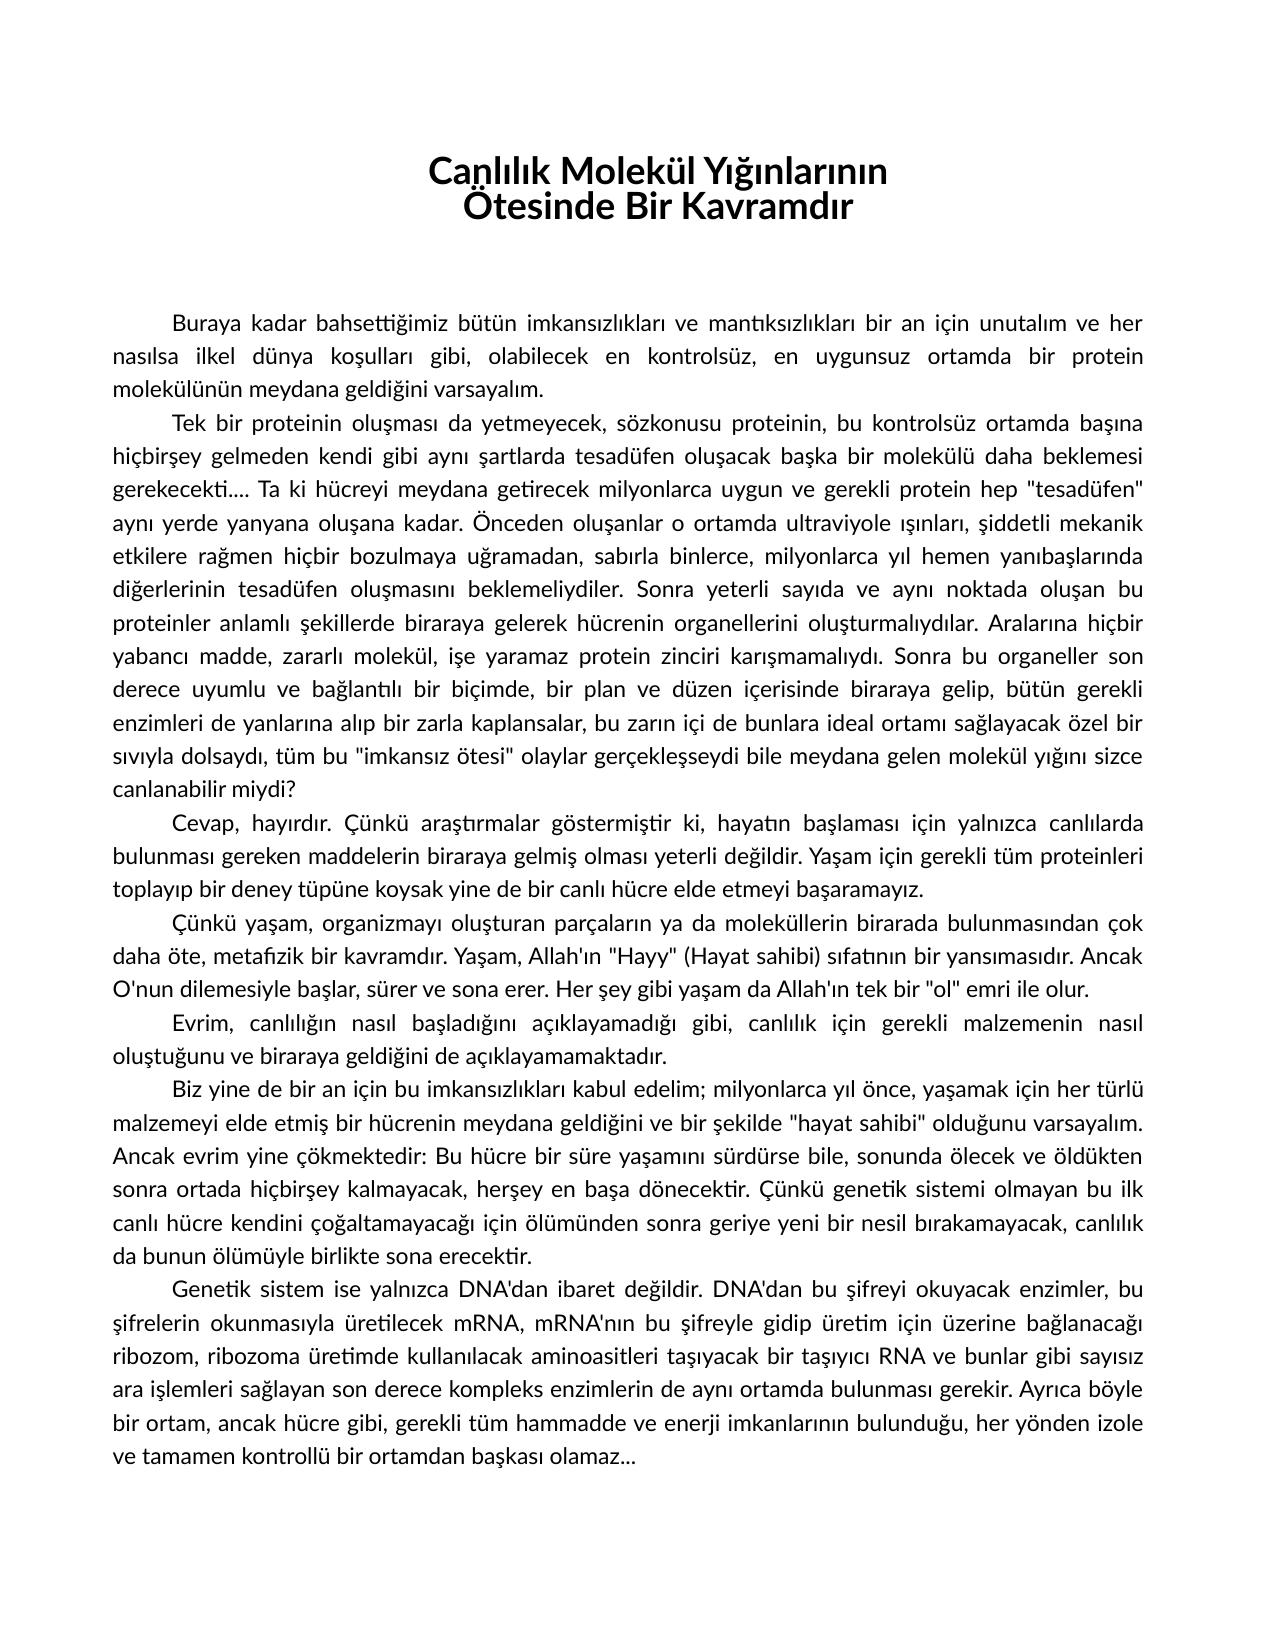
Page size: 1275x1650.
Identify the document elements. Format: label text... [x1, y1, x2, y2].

text Cevap, hayırdır. Çünkü araştırmalar göstermiştir ki, hayatın başlaması için yalnızca canlılarda bulunması gereken maddelerin biraraya gelmiş olması yeterli değildir. Yaşam için gerekli tüm proteinleri toplayıp bir deney tüpüne koysak yine de bir canlı hücre elde etmeyi başaramayız. [112, 804, 1145, 904]
text Buraya kadar bahsettiğimiz bütün imkansızlıkları ve mantıksızlıkları bir an için unutalım ve her nasılsa ilkel dünya koşulları gibi, olabilecek en kontrolsüz, en uygunsuz ortamda bir protein molekülünün meydana geldiğini varsayalım. [112, 304, 1145, 404]
text Evrim, canlılığın nasıl başladığını açıklayamadığı gibi, canlılık için gerekli malzemenin nasıl oluştuğunu ve biraraya geldiğini de açıklayamamaktadır. [112, 1004, 1145, 1071]
text Biz yine de bir an için bu imkansızlıkları kabul edelim; milyonlarca yıl önce, yaşamak için her türlü malzemeyi elde etmiş bir hücrenin meydana geldiğini ve bir şekilde "hayat sahibi" olduğunu varsayalım. Ancak evrim yine çökmektedir: Bu hücre bir süre yaşamını sürdürse bile, sonunda ölecek ve öldükten sonra ortada hiçbirşey kalmayacak, herşey en başa dönecektir. Çünkü genetik sistemi olmayan bu ilk canlı hücre kendini çoğaltamayacağı için ölümünden sonra geriye yeni bir nesil bırakamayacak, canlılık da bunun ölümüyle birlikte sona erecektir. [112, 1071, 1145, 1271]
subtitle Ötesinde Bir Kavramdır [112, 193, 1145, 226]
text Genetik sistem ise yalnızca DNA'dan ibaret değildir. DNA'dan bu şifreyi okuyacak enzimler, bu şifrelerin okunmasıyla üretilecek mRNA, mRNA'nın bu şifreyle gidip üretim için üzerine bağlanacağı ribozom, ribozoma üretimde kullanılacak aminoasitleri taşıyacak bir taşıyıcı RNA ve bunlar gibi sayısız ara işlemleri sağlayan son derece kompleks enzimlerin de aynı ortamda bulunması gerekir. Ayrıca böyle bir ortam, ancak hücre gibi, gerekli tüm hammadde ve enerji imkanlarının bulunduğu, her yönden izole ve tamamen kontrollü bir ortamdan başkası olamaz... [112, 1271, 1145, 1471]
text Tek bir proteinin oluşması da yetmeyecek, sözkonusu proteinin, bu kontrolsüz ortamda başına hiçbirşey gelmeden kendi gibi aynı şartlarda tesadüfen oluşacak başka bir molekülü daha beklemesi gerekecekti.... Ta ki hücreyi meydana getirecek milyonlarca uygun ve gerekli protein hep "tesadüfen" aynı yerde yanyana oluşana kadar. Önceden oluşanlar o ortamda ultraviyole ışınları, şiddetli mekanik etkilere rağmen hiçbir bozulmaya uğramadan, sabırla binlerce, milyonlarca yıl hemen yanıbaşlarında diğerlerinin tesadüfen oluşmasını beklemeliydiler. Sonra yeterli sayıda ve aynı noktada oluşan bu proteinler anlamlı şekillerde biraraya gelerek hücrenin organellerini oluşturmalıydılar. Aralarına hiçbir yabancı madde, zararlı molekül, işe yaramaz protein zinciri karışmamalıydı. Sonra bu organeller son derece uyumlu ve bağlantılı bir biçimde, bir plan ve düzen içerisinde biraraya gelip, bütün gerekli enzimleri de yanlarına alıp bir zarla kaplansalar, bu zarın içi de bunlara ideal ortamı sağlayacak özel bir sıvıyla dolsaydı, tüm bu "imkansız ötesi" olaylar gerçekleşseydi bile meydana gelen molekül yığını sizce canlanabilir miydi? [112, 404, 1145, 804]
text Çünkü yaşam, organizmayı oluşturan parçaların ya da moleküllerin birarada bulunmasından çok daha öte, metafizik bir kavramdır. Yaşam, Allah'ın "Hayy" (Hayat sahibi) sıfatının bir yansımasıdır. Ancak O'nun dilemesiyle başlar, sürer ve sona erer. Her şey gibi yaşam da Allah'ın tek bir "ol" emri ile olur. [112, 904, 1145, 1004]
text Canlılık Molekül Yığınlarının [112, 148, 1145, 193]
